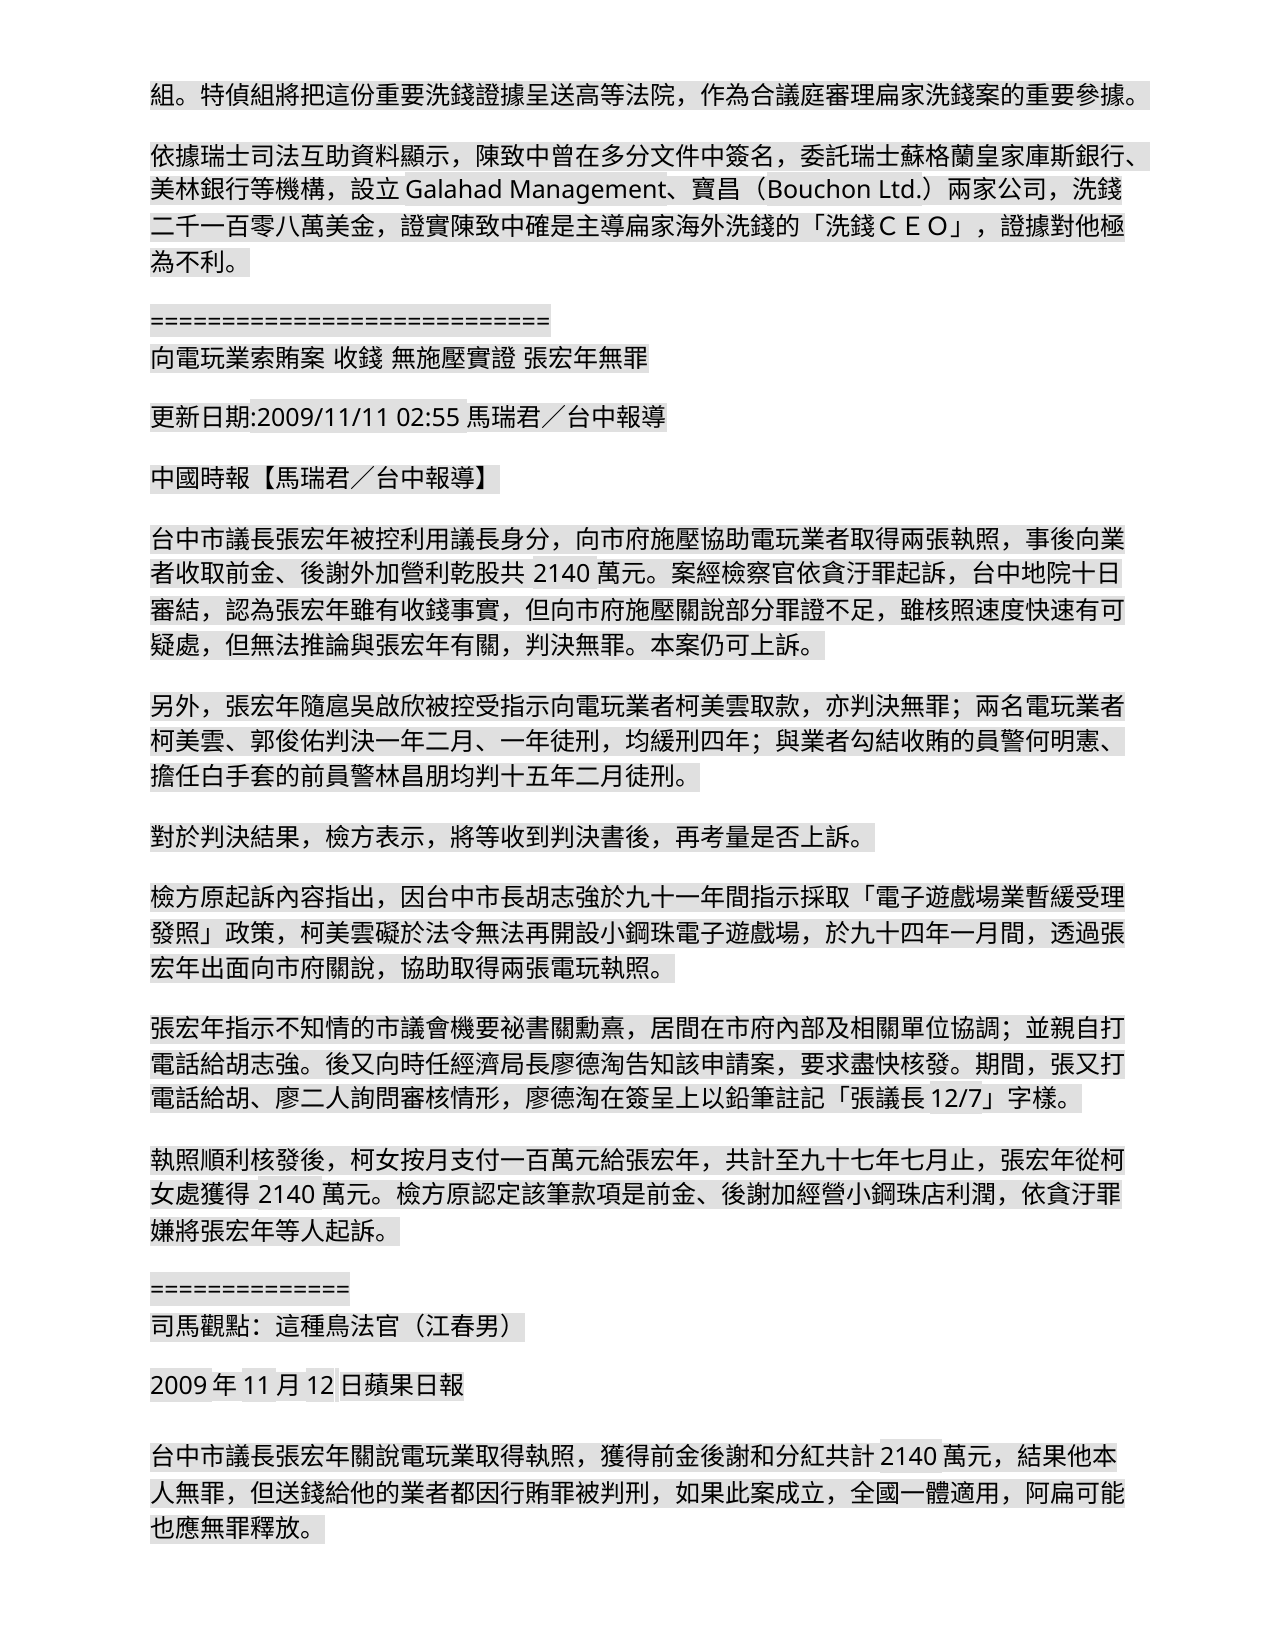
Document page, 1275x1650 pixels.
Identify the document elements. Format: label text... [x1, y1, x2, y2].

text 另外，張宏年隨扈吳啟欣被控受指示向電玩業者柯美雲取款，亦判決無罪；兩名電玩業者柯美雲、郭俊佑判決一年二月、一年徒刑，均緩刑四年；與業者勾結收賄的員警何明憲、擔任白手套的前員警林昌朋均判十五年二月徒刑。 [150, 685, 1125, 792]
text 檢方原起訴內容指出，因台中市長胡志強於九十一年間指示採取「電子遊戲場業暫緩受理發照」政策，柯美雲礙於法令無法再開設小鋼珠電子遊戲場，於九十四年一月間，透過張宏年出面向市府關說，協助取得兩張電玩執照。 [150, 877, 1125, 983]
text 中國時報【馬瑞君／台中報導】 [150, 458, 1125, 494]
text 更新日期:2009/11/11 02:55 馬瑞君／台中報導 [150, 398, 1125, 433]
text 扁家藏匿海外龐大資金遭瑞士凍結，特偵組請求瑞士司法互助一年多，終獲好消息。瑞士聯邦檢察署日前已將扁家海外二千一百萬美金（約台幣七億元）帳戶資料，輾轉送抵特偵組。特偵組將把這份重要洗錢證據呈送高等法院，作為合議庭審理扁家洗錢案的重要參據。 [150, 75, 1125, 110]
text 台中市議長張宏年被控利用議長身分，向市府施壓協助電玩業者取得兩張執照，事後向業者收取前金、後謝外加營利乾股共 2140 萬元。案經檢察官依貪汙罪起訴，台中地院十日審結，認為張宏年雖有收錢事實，但向市府施壓關說部分罪證不足，雖核照速度快速有可疑處，但無法推論與張宏年有關，判決無罪。本案仍可上訴。 [150, 519, 1125, 660]
text 張宏年指示不知情的市議會機要祕書關勳熹，居間在市府內部及相關單位協調；並親自打電話給胡志強。後又向時任經濟局長廖德淘告知該申請案，要求盡快核發。期間，張又打電話給胡、廖二人詢問審核情形，廖德淘在簽呈上以鉛筆註記「張議長12/7」字樣。 [150, 1008, 1125, 1114]
text ============================ 向電玩業索賄案 收錢 無施壓實證 張宏年無罪 [150, 302, 1125, 373]
text 對於判決結果，檢方表示，將等收到判決書後，再考量是否上訴。 [150, 817, 1125, 852]
text 依據瑞士司法互助資料顯示，陳致中曾在多分文件中簽名，委託瑞士蘇格蘭皇家庫斯銀行、美林銀行等機構，設立Galahad Management、寶昌（Bouchon Ltd.）兩家公司，洗錢二千一百零八萬美金，證實陳致中確是主導扁家海外洗錢的「洗錢ＣＥＯ」，證據對他極為不利。 [150, 135, 1125, 277]
text 2009年11月12日蘋果日報 台中市議長張宏年關說電玩業取得執照，獲得前金後謝和分紅共計2140萬元，結果他本人無罪，但送錢給他的業者都因行賄罪被判刑，如果此案成立，全國一體適用，阿扁可能也應無罪釋放。 [150, 1367, 1125, 1544]
text 執照順利核發後，柯女按月支付一百萬元給張宏年，共計至九十七年七月止，張宏年從柯女處獲得 2140 萬元。檢方原認定該筆款項是前金、後謝加經營小鋼珠店利潤，依貪汙罪嫌將張宏年等人起訴。 [150, 1139, 1125, 1246]
text ============== 司馬觀點：這種鳥法官（江春男） [150, 1271, 1125, 1342]
